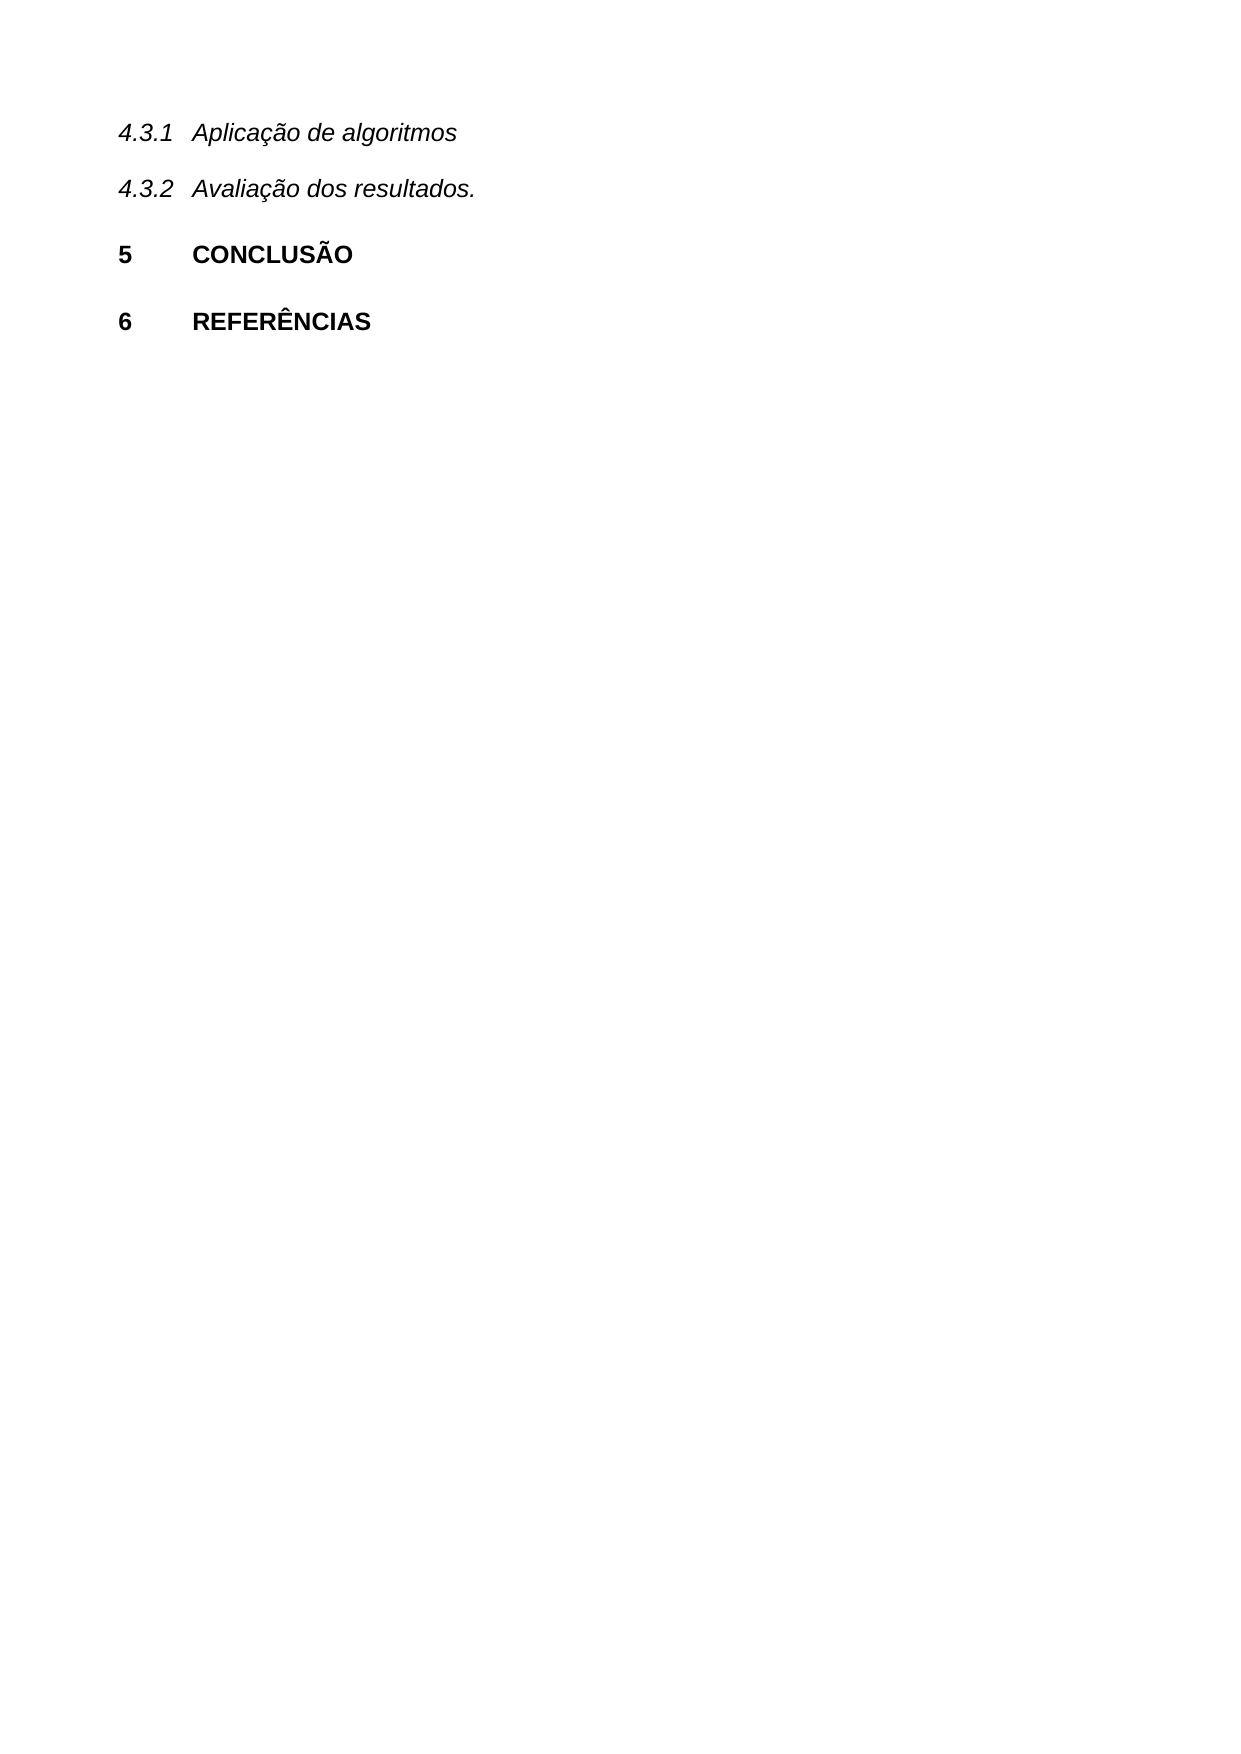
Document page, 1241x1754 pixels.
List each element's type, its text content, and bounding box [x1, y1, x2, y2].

subtitle Avaliação dos resultados. [118, 174, 1122, 203]
subtitle Aplicação de algoritmos [118, 118, 1122, 147]
subtitle Referências [118, 306, 1122, 335]
subtitle Conclusão [118, 240, 1122, 269]
